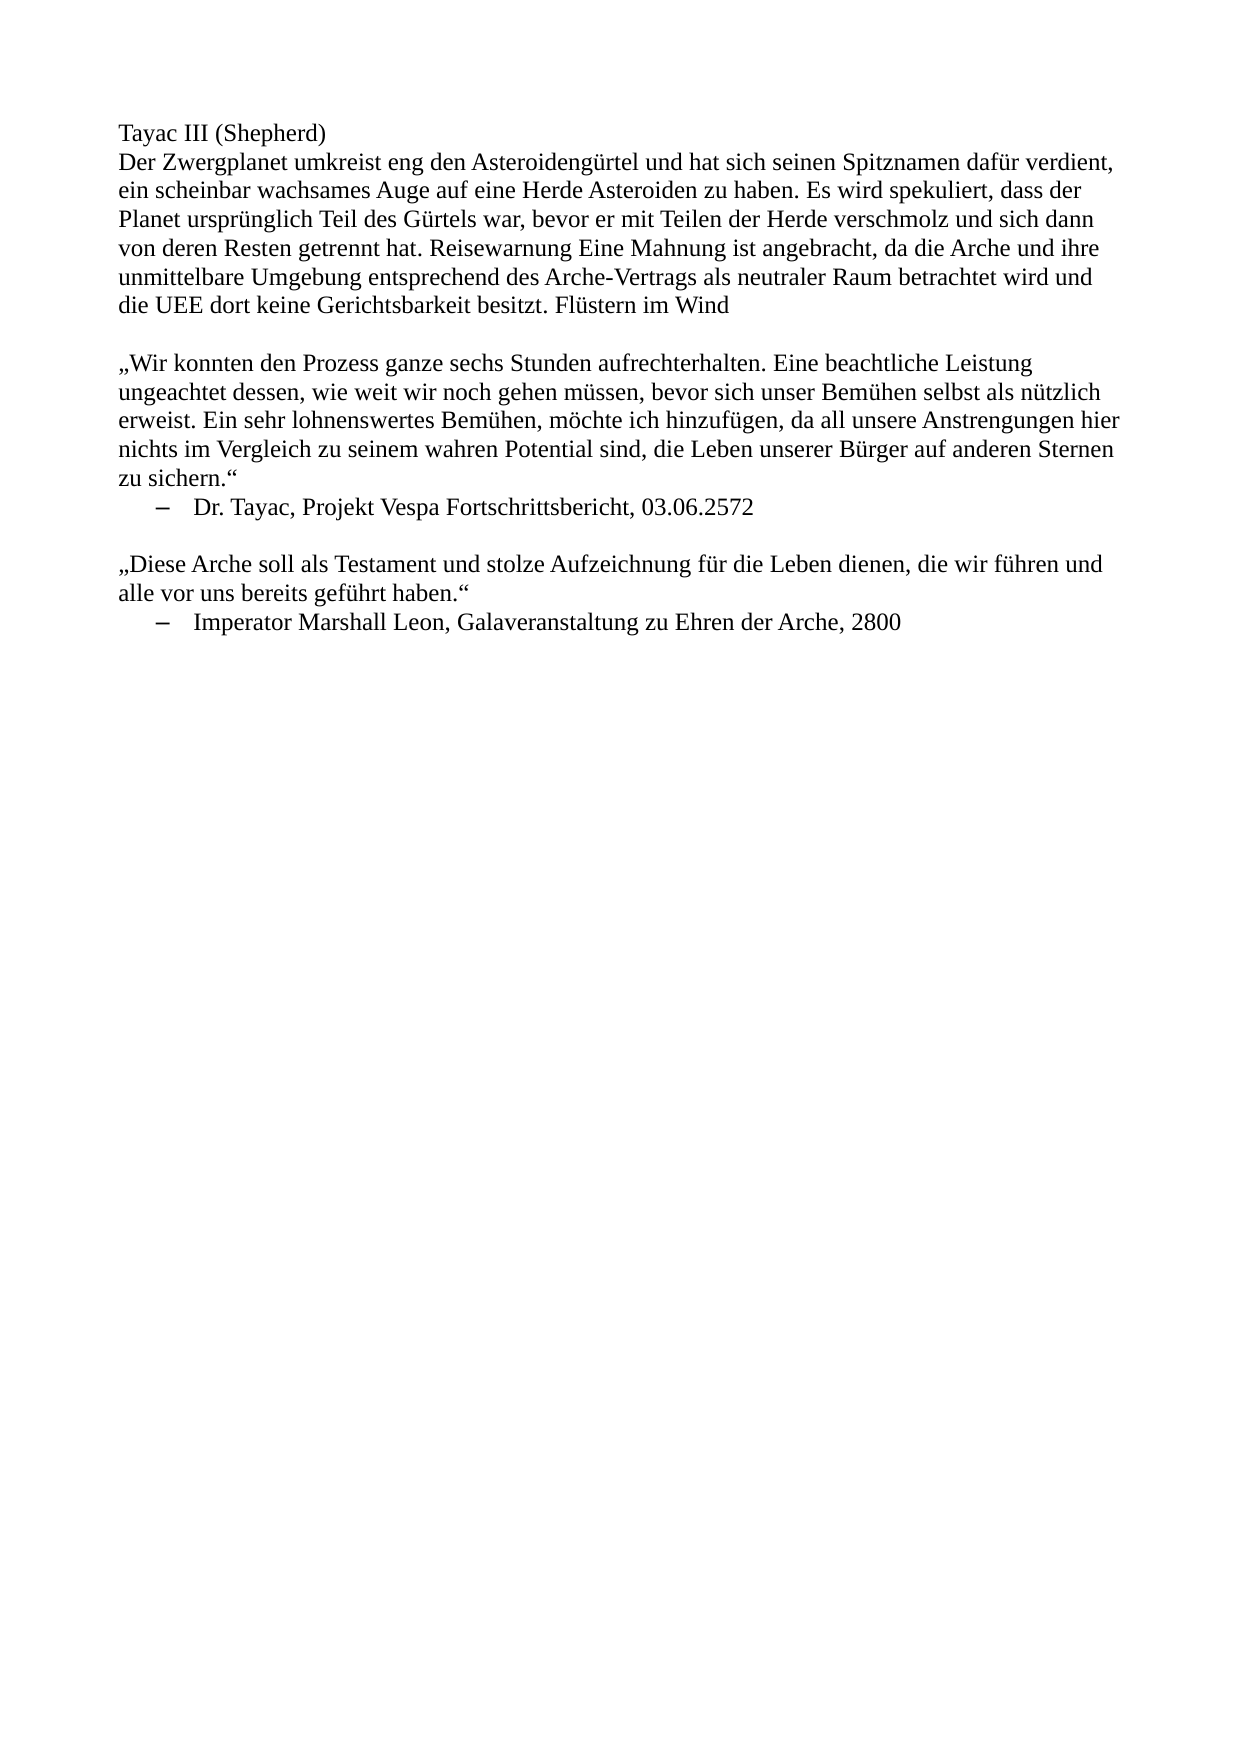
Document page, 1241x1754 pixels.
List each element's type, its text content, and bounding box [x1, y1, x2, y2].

text Der Zwergplanet umkreist eng den Asteroidengürtel und hat sich seinen Spitznamen dafür verdient, ein scheinbar wachsames Auge auf eine Herde Asteroiden zu haben. Es wird spekuliert, dass der Planet ursprünglich Teil des Gürtels war, bevor er mit Teilen der Herde verschmolz und sich dann von deren Resten getrennt hat. Reisewarnung Eine Mahnung ist angebracht, da die Arche und ihre unmittelbare Umgebung entsprechend des Arche-Vertrags als neutraler Raum betrachtet wird und die UEE dort keine Gerichtsbarkeit besitzt. Flüstern im Wind [118, 147, 1122, 319]
text „Wir konnten den Prozess ganze sechs Stunden aufrechterhalten. Eine beachtliche Leistung ungeachtet dessen, wie weit wir noch gehen müssen, bevor sich unser Bemühen selbst als nützlich erweist. Ein sehr lohnenswertes Bemühen, möchte ich hinzufügen, da all unsere Anstrengungen hier nichts im Vergleich zu seinem wahren Potential sind, die Leben unserer Bürger auf anderen Sternen zu sichern.“ [118, 348, 1122, 492]
text Tayac III (Shepherd) [118, 118, 1122, 147]
text „Diese Arche soll als Testament und stolze Aufzeichnung für die Leben dienen, die wir führen und alle vor uns bereits geführt haben.“ [118, 549, 1122, 607]
list Dr. Tayac, Projekt Vespa Fortschrittsbericht, 03.06.2572 [156, 492, 1122, 521]
list Imperator Marshall Leon, Galaveranstaltung zu Ehren der Arche, 2800 [156, 607, 1122, 636]
